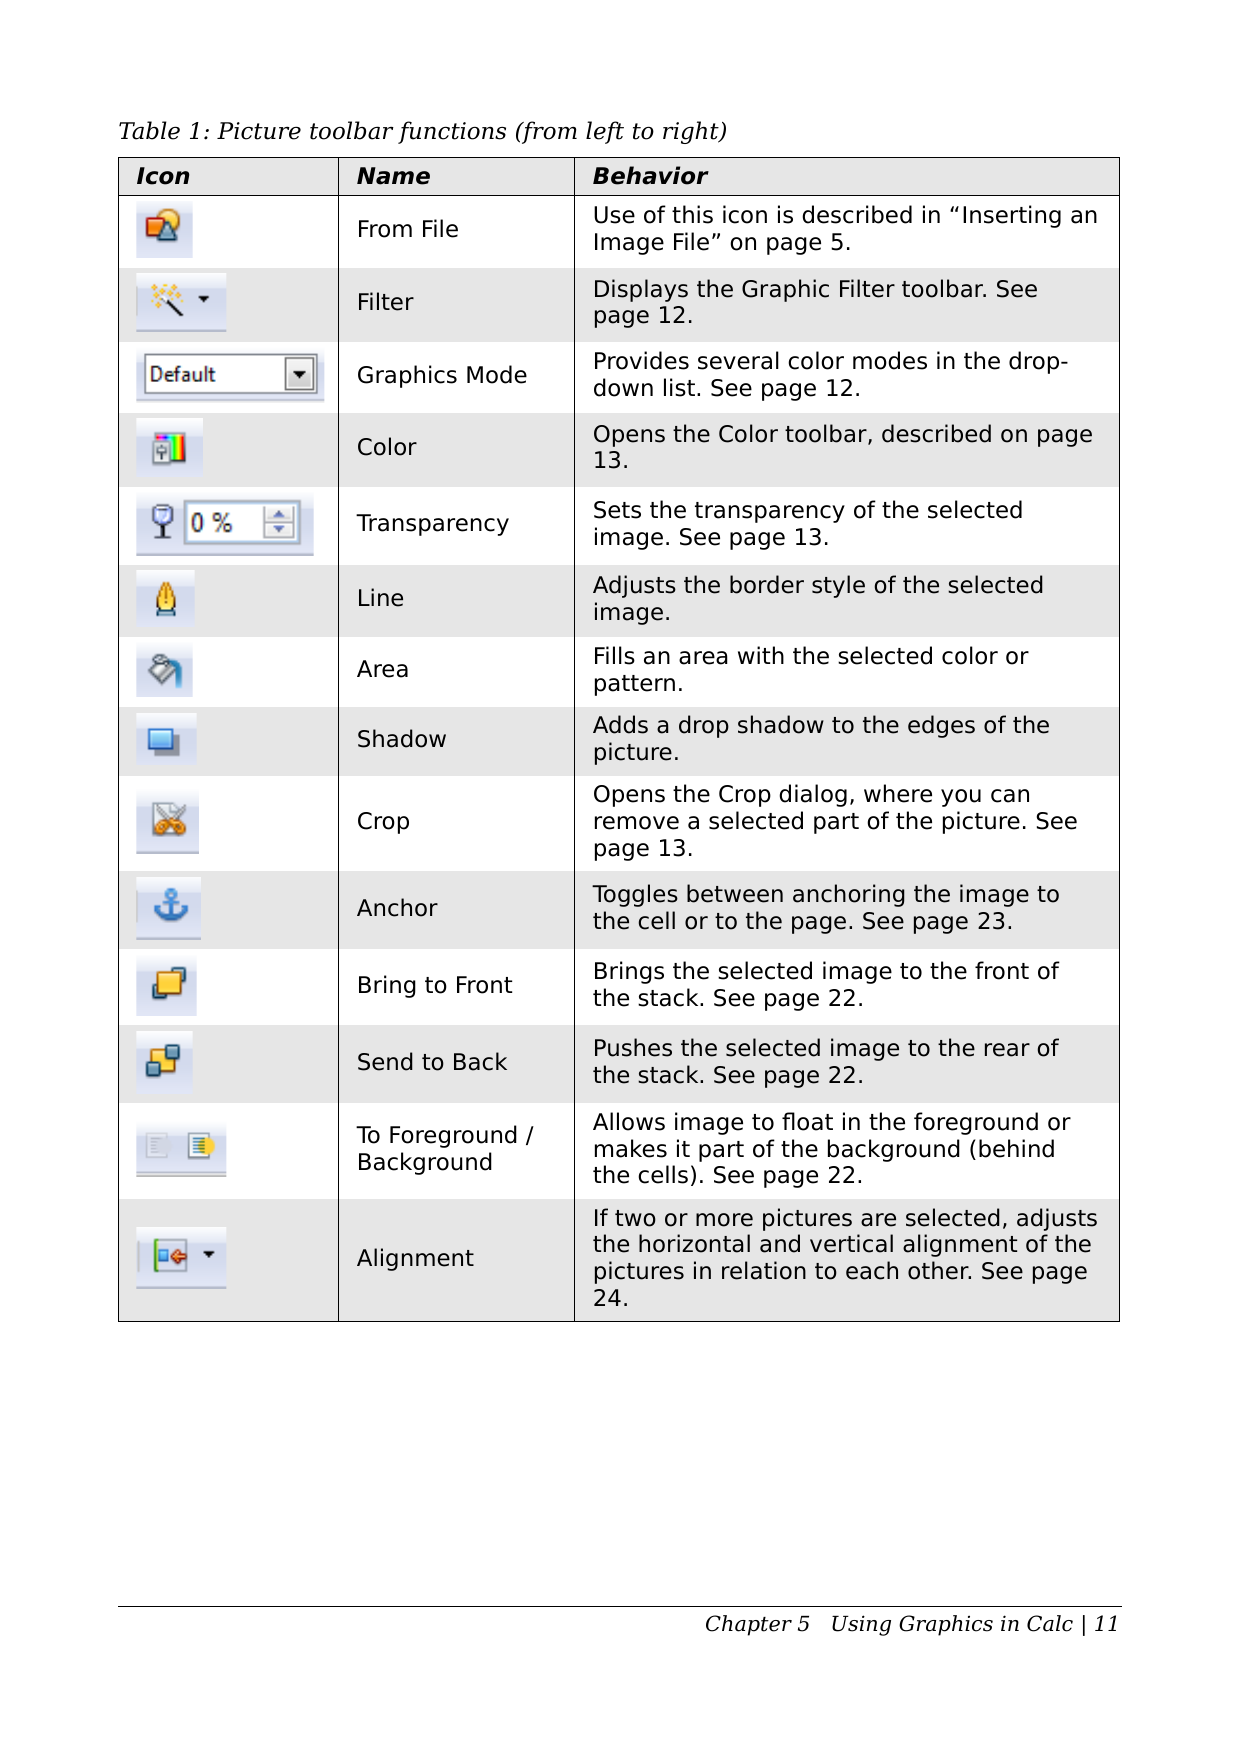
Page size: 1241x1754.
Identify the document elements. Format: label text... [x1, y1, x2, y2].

table_cell [119, 487, 338, 565]
table_cell If two or more pictures are selected, adjusts the horizontal and vertical alignment of the pictures in relation to each other. See page 24. [575, 1199, 1119, 1321]
picture [136, 789, 199, 854]
picture [136, 492, 314, 556]
table_cell Color [339, 413, 574, 487]
table_cell Allows image to float in the foreground or makes it part of the background (behind the cells). See page 22. [575, 1104, 1119, 1199]
table_cell [119, 342, 338, 413]
picture [136, 1227, 227, 1289]
table_cell [119, 413, 338, 487]
table_cell Line [339, 565, 574, 637]
picture [136, 570, 195, 627]
table_cell [119, 949, 338, 1025]
picture [136, 1121, 227, 1177]
table_cell From File [339, 196, 574, 267]
table_cell Area [339, 637, 574, 707]
table_cell [119, 637, 338, 707]
table_header Behavior [575, 158, 1119, 195]
table_cell Sets the transparency of the selected image. See page 13. [575, 487, 1119, 565]
picture [136, 955, 197, 1016]
table_cell [119, 707, 338, 776]
picture [136, 877, 201, 940]
table_cell Brings the selected image to the front of the stack. See page 22. [575, 949, 1119, 1025]
table_cell Provides several color modes in the drop-down list. See page 12. [575, 342, 1119, 413]
table_cell [119, 196, 338, 267]
table_cell To Foreground / Background [339, 1104, 574, 1199]
table_cell Adds a drop shadow to the edges of the picture. [575, 707, 1119, 776]
table_cell Opens the Color toolbar, described on page 13. [575, 413, 1119, 487]
table_cell [119, 1025, 338, 1103]
table_cell [119, 268, 338, 342]
table_cell Alignment [339, 1199, 574, 1321]
table_cell Displays the Graphic Filter toolbar. See page 12. [575, 268, 1119, 342]
table_cell Opens the Crop dialog, where you can remove a selected part of the picture. See page 13. [575, 776, 1119, 871]
table_cell Bring to Front [339, 949, 574, 1025]
table_cell [119, 1199, 338, 1321]
table_cell Send to Back [339, 1025, 574, 1103]
picture [136, 642, 193, 697]
picture [136, 1031, 193, 1094]
table_cell Adjusts the border style of the selected image. [575, 565, 1119, 637]
table_cell [119, 871, 338, 949]
table_cell Use of this icon is described in “Inserting an Image File” on page 5. [575, 196, 1119, 267]
table_cell Fills an area with the selected color or pattern. [575, 637, 1119, 707]
table_cell Anchor [339, 871, 574, 949]
table_header Icon [119, 158, 338, 195]
table_cell Shadow [339, 707, 574, 776]
picture [136, 201, 193, 258]
table_cell Graphics Mode [339, 342, 574, 413]
table_cell [119, 1104, 338, 1199]
table_cell [119, 565, 338, 637]
picture [136, 713, 197, 765]
table_cell Filter [339, 268, 574, 342]
table_cell Transparency [339, 487, 574, 565]
picture [136, 347, 325, 403]
table_cell Toggles between anchoring the image to the cell or to the page. See page 23. [575, 871, 1119, 949]
picture [136, 418, 203, 477]
table_header Name [339, 158, 574, 195]
table_cell Pushes the selected image to the rear of the stack. See page 22. [575, 1025, 1119, 1103]
table_cell Crop [339, 776, 574, 871]
picture [136, 273, 227, 332]
table_cell [119, 776, 338, 871]
text Table 1: Picture toolbar functions (from left to right) [118, 118, 1122, 145]
